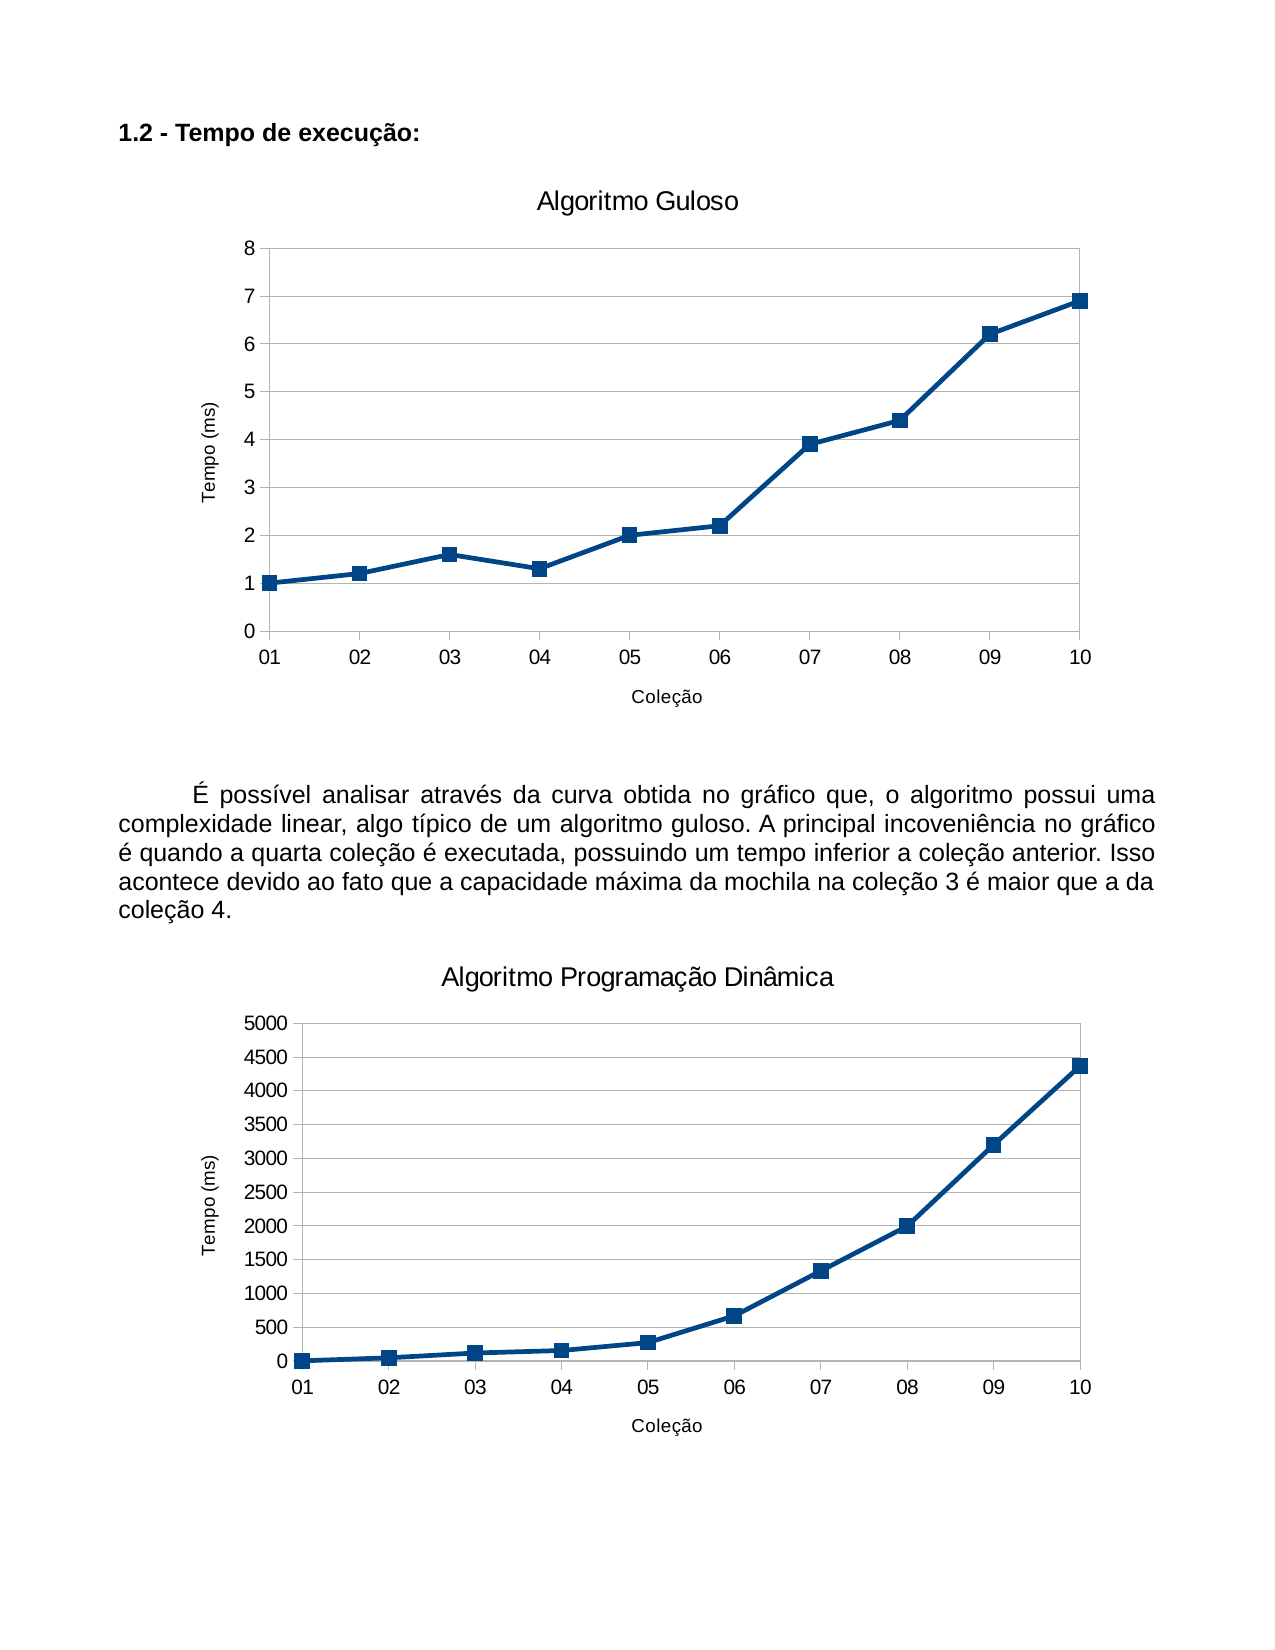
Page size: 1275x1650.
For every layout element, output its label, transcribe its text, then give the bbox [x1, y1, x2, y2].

text É possível analisar através da curva obtida no gráfico que, o algoritmo possui uma complexidade linear, algo típico de um algoritmo guloso. A principal incoveniência no gráfico é quando a quarta coleção é executada, possuindo um tempo inferior a coleção anterior. Isso acontece devido ao fato que a capacidade máxima da mochila na coleção 3 é maior que a da coleção 4. [118, 780, 1157, 924]
text 1.2 - Tempo de execução: [118, 118, 1157, 147]
